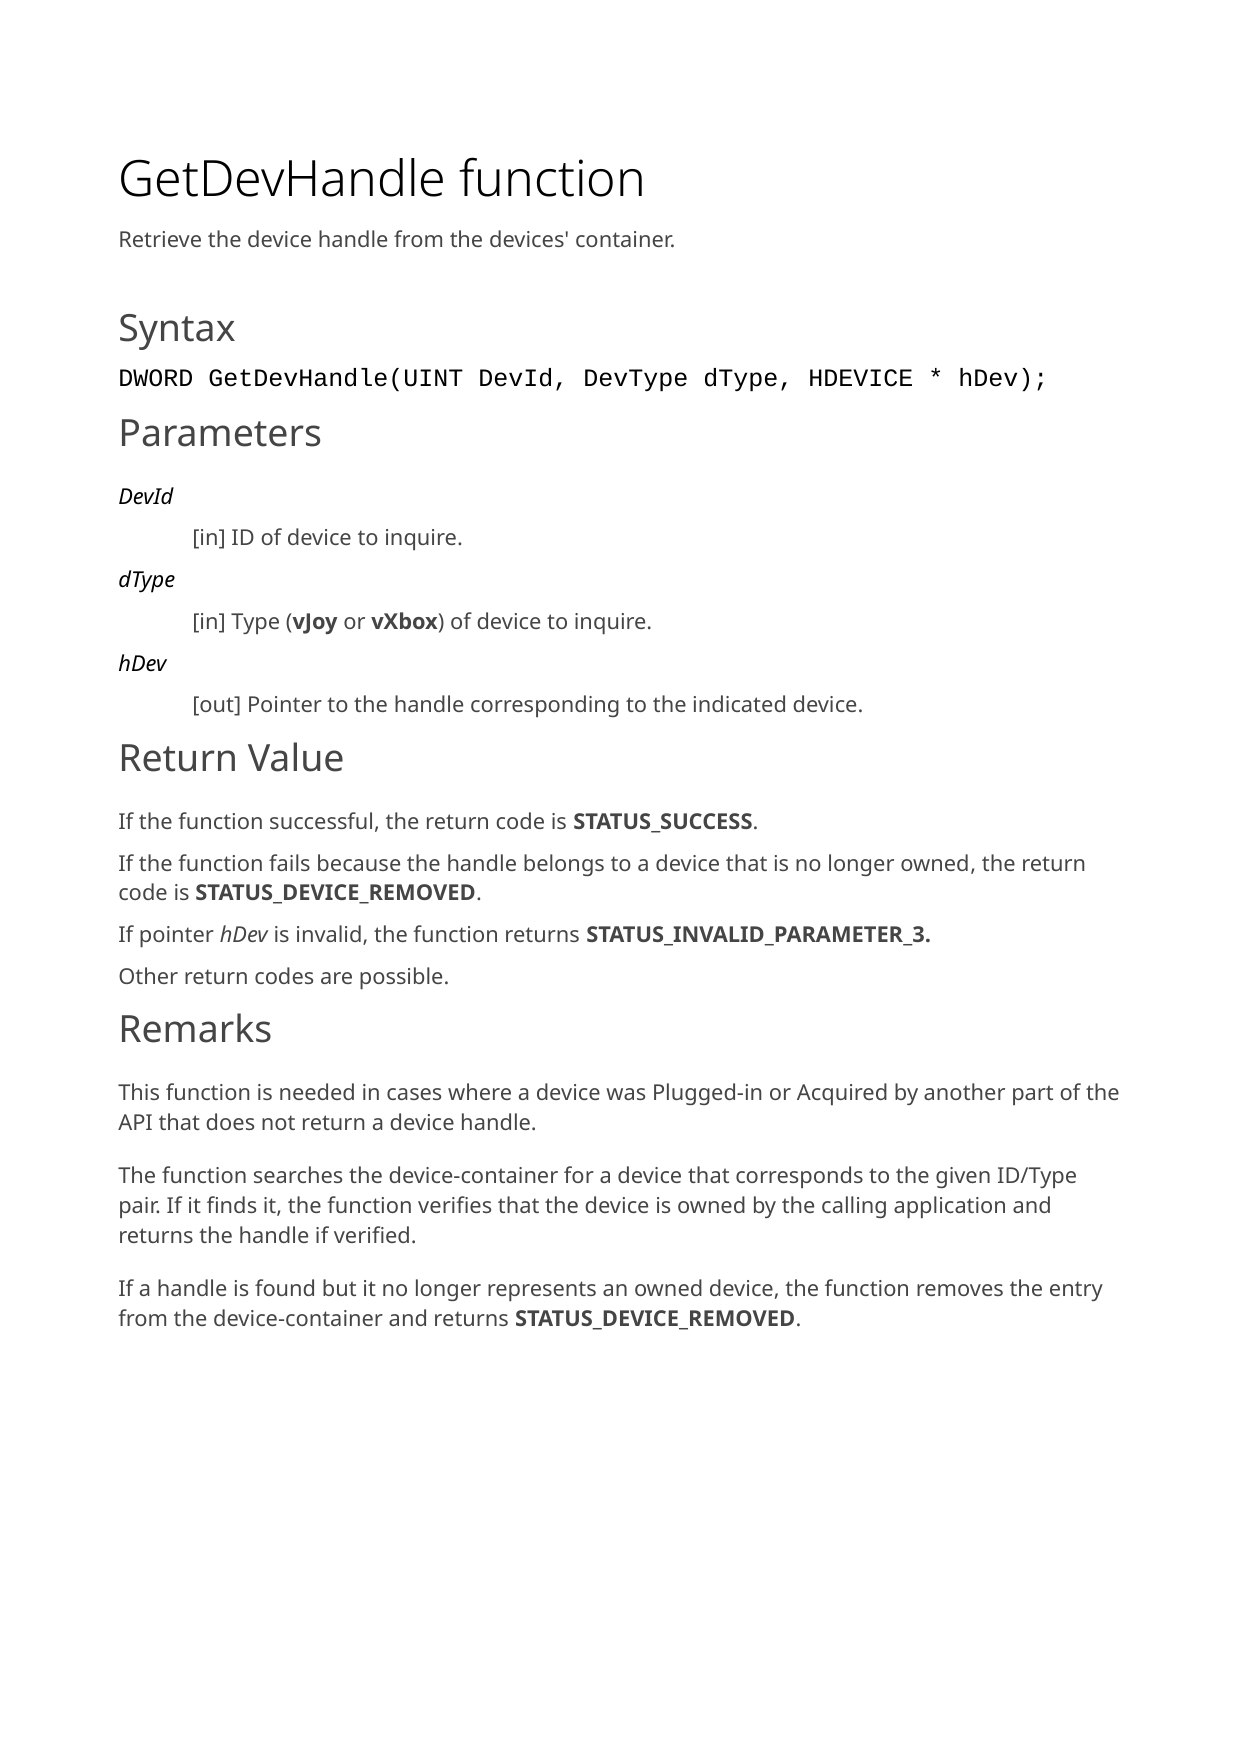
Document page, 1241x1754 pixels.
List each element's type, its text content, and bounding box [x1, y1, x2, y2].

text Other return codes are possible. [118, 961, 1122, 991]
subtitle This function is needed in cases where a device was Plugged-in or Acquired by another part of the API that does not return a device handle. [118, 1077, 1122, 1137]
text [in] Type (vJoy or vXbox) of device to inquire. [192, 606, 1122, 636]
subtitle Return Value [118, 731, 1122, 782]
text Retrieve the device handle from the devices' container. [118, 224, 1122, 253]
text If the function fails because the handle belongs to a device that is no longer owned, the return code is STATUS_DEVICE_REMOVED. [118, 847, 1122, 907]
text DevId [118, 481, 1122, 510]
subtitle Parameters [118, 406, 1122, 457]
text If the function successful, the return code is STATUS_SUCCESS. [118, 806, 1122, 836]
subtitle Remarks [118, 1003, 1122, 1054]
subtitle The function searches the device-container for a device that corresponds to the given ID/Type pair. If it finds it, the function verifies that the device is owned by the calling application and returns the handle if verified. [118, 1160, 1122, 1249]
text DWORD GetDevHandle(UINT DevId, DevType dType, HDEVICE * hDev); [118, 365, 1122, 394]
text hDev [118, 648, 1122, 677]
text [out] Pointer to the handle corresponding to the indicated device. [192, 689, 1122, 719]
text If pointer hDev is invalid, the function returns STATUS_INVALID_PARAMETER_3. [118, 919, 1122, 949]
subtitle If a handle is found but it no longer represents an owned device, the function removes the entry from the device-container and returns STATUS_DEVICE_REMOVED. [118, 1273, 1122, 1332]
subtitle GetDevHandle function [118, 143, 1122, 211]
subtitle Syntax [118, 302, 1122, 353]
text [in] ID of device to inquire. [192, 522, 1122, 552]
text dType [118, 564, 1122, 594]
